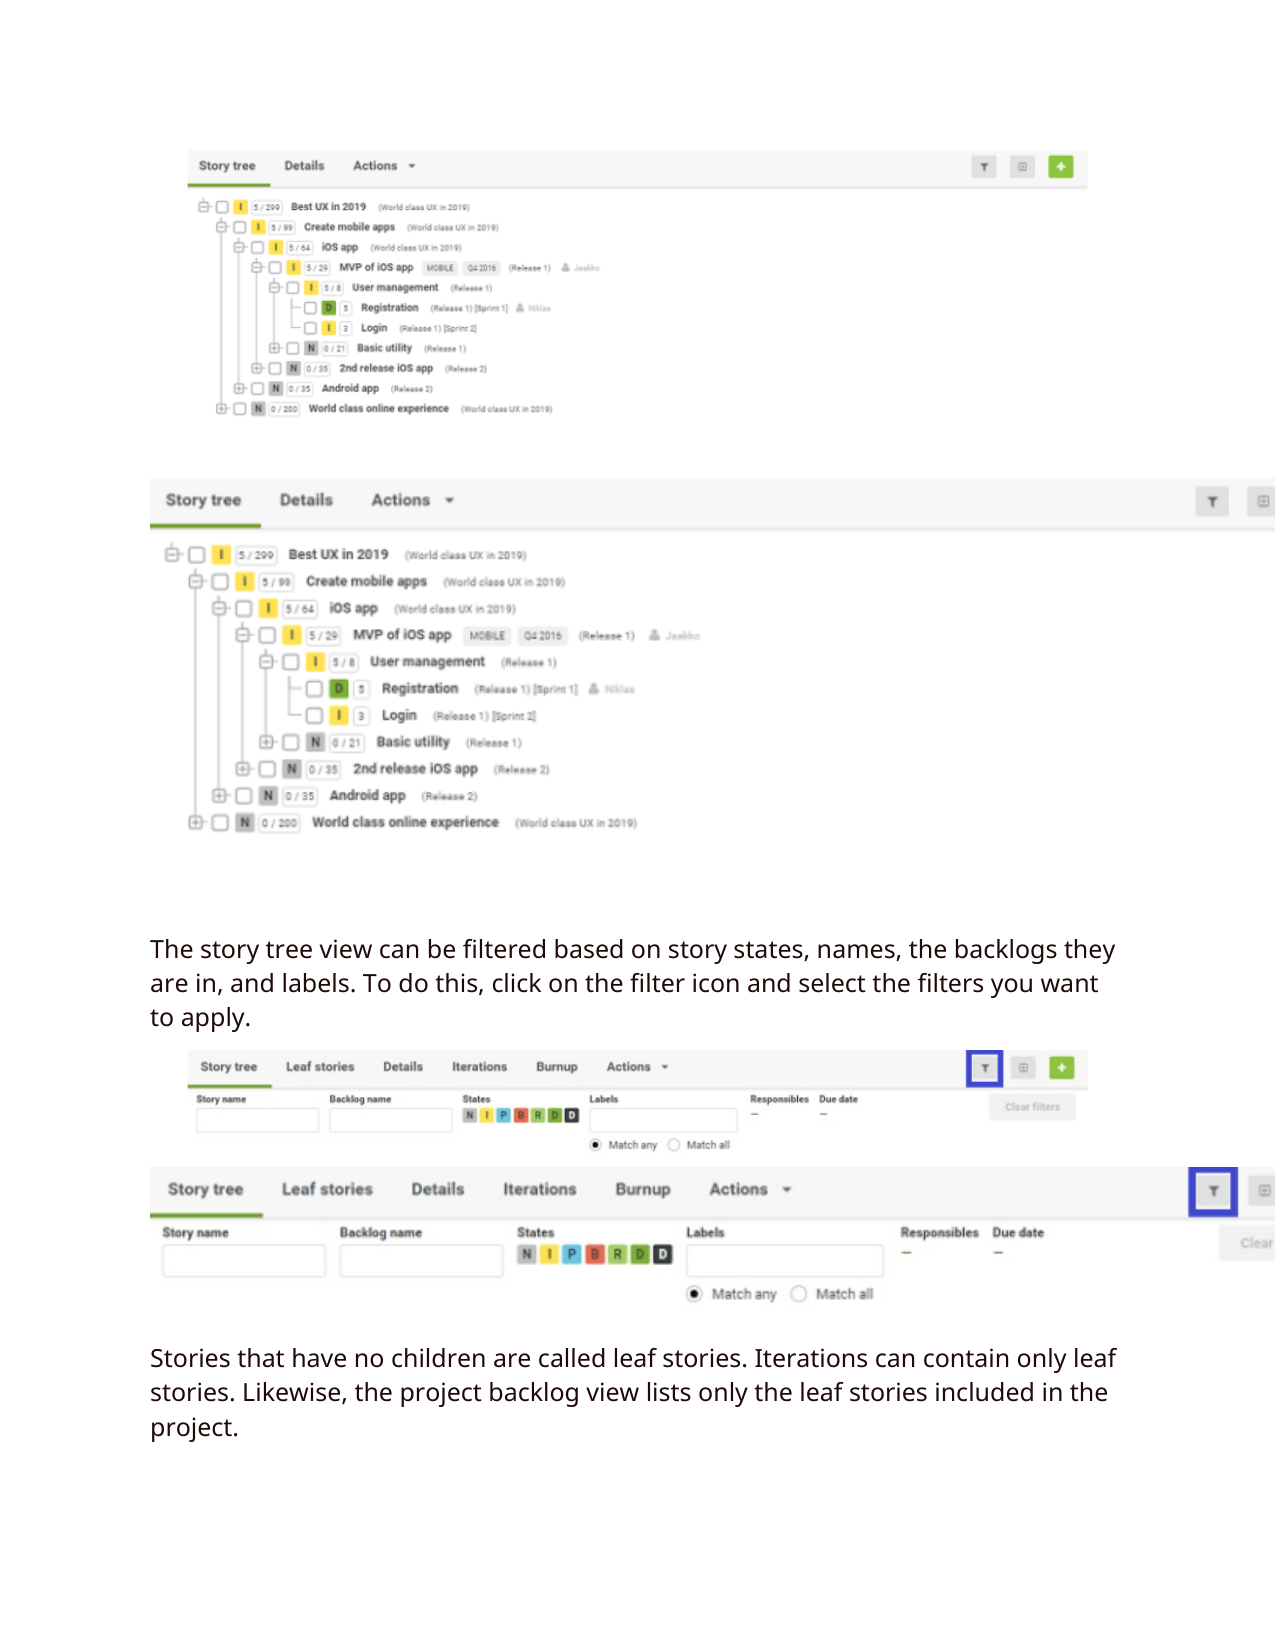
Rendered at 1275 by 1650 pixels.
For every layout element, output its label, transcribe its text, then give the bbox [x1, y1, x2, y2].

text Stories that have no children are called leaf stories. Iterations can contain only leaf stories. Likewise, the project backlog view lists only the leaf stories included in the project. [150, 1341, 1125, 1443]
text The story tree view can be filtered based on story states, names, the backlogs they are in, and labels. To do this, click on the filter icon and select the filters you want to apply. [150, 932, 1125, 1034]
